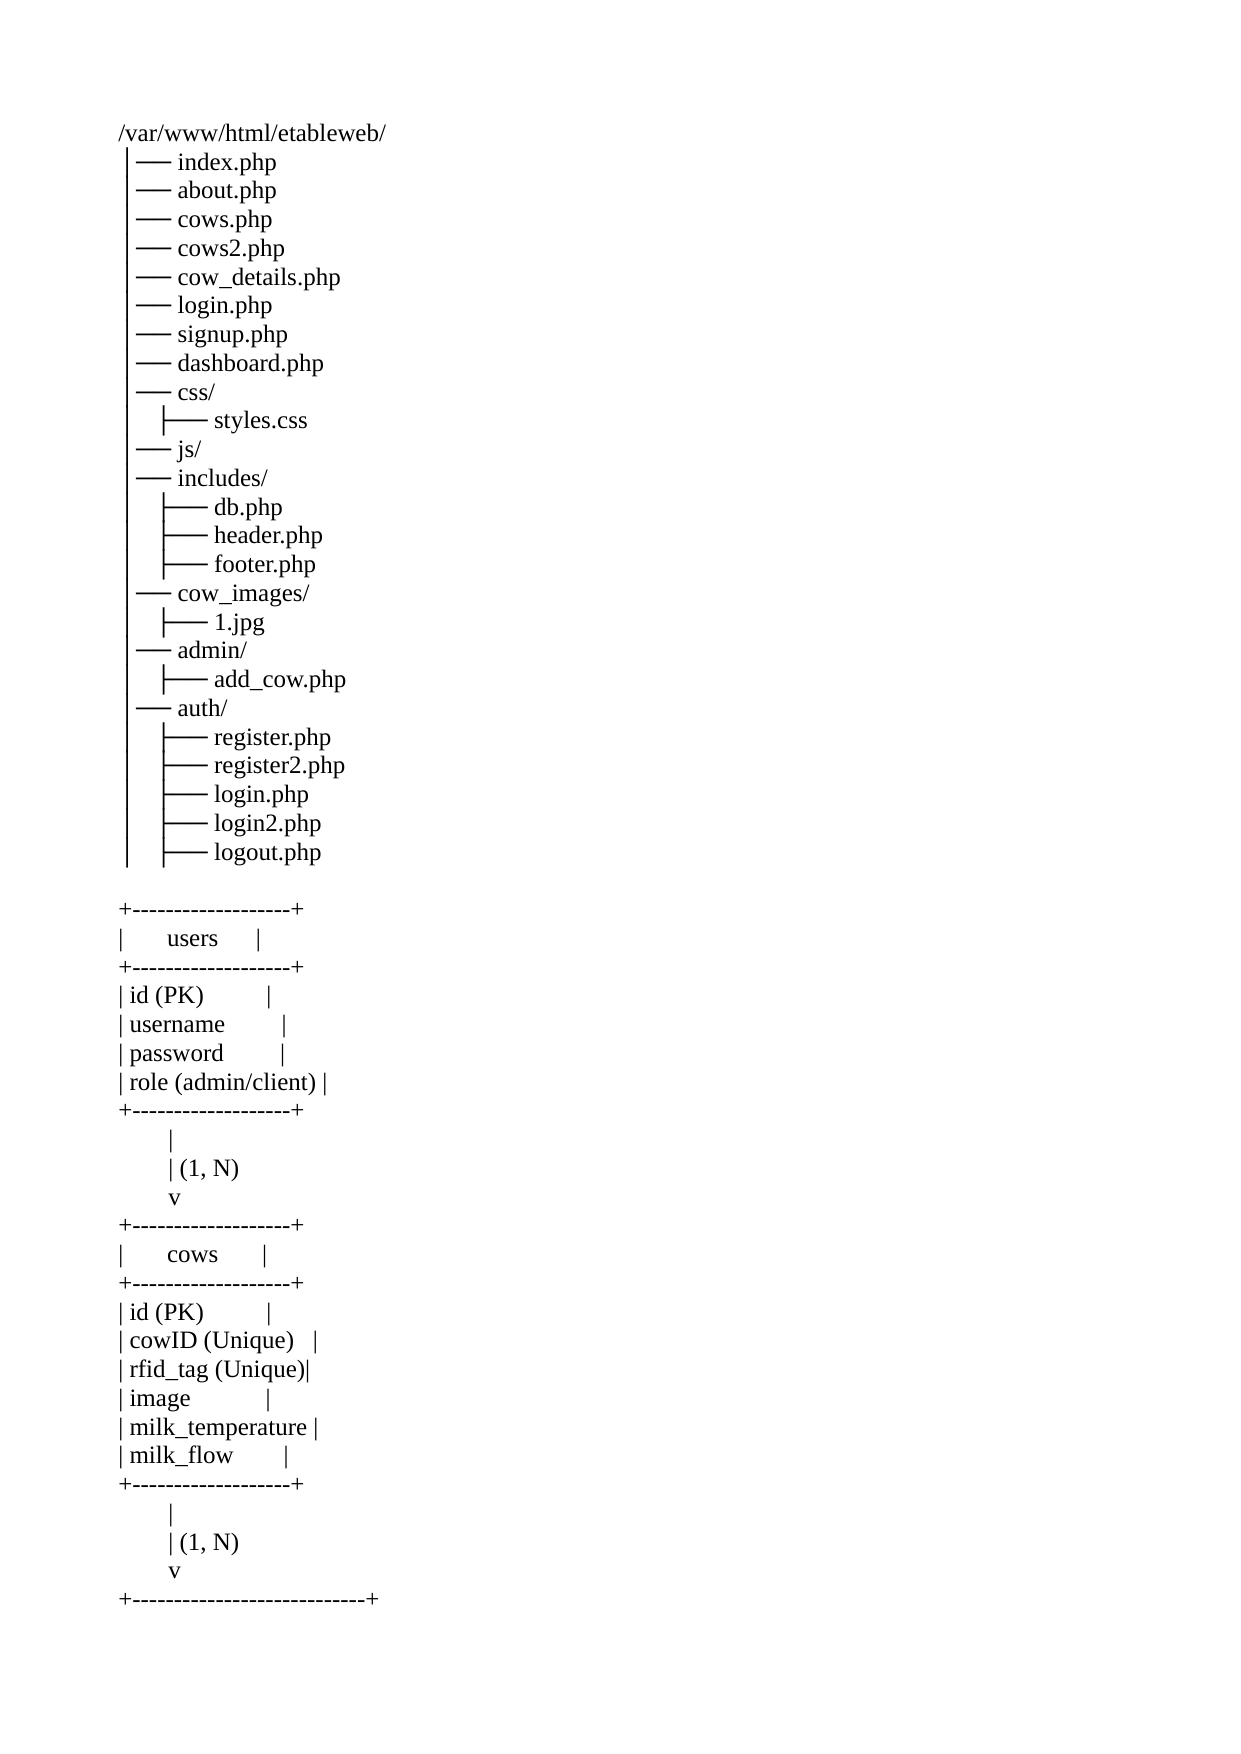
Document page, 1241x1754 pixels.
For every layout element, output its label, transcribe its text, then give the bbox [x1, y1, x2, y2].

text │── cow_details.php [128, 262, 1122, 291]
text │── cow_images/ [128, 578, 1122, 607]
text | role (admin/client) | [118, 1067, 1122, 1096]
text │ ├── logout.php [164, 837, 1122, 866]
text │ ├── styles.css [164, 406, 1122, 434]
text │ ├── footer.php [128, 549, 162, 578]
text │ ├── register2.php [128, 751, 162, 779]
text │── includes/ [128, 463, 1122, 492]
text +-------------------+ [118, 1469, 1122, 1498]
text | [118, 1498, 1122, 1527]
text +-------------------+ [118, 1211, 1122, 1239]
text | id (PK) | [118, 1297, 1122, 1326]
text | (1, N) [118, 1153, 1122, 1182]
text | users | [118, 923, 1122, 952]
text +-------------------+ [118, 1268, 1122, 1297]
text | rfid_tag (Unique)| [118, 1354, 1122, 1383]
text │── signup.php [128, 319, 1122, 348]
text | (1, N) [118, 1527, 1122, 1556]
text | [118, 1124, 1122, 1153]
text │── css/ [118, 377, 126, 406]
text | cowID (Unique) | [118, 1326, 1122, 1354]
text │── auth/ [118, 693, 126, 722]
text │ ├── 1.jpg [128, 607, 162, 636]
text │ ├── logout.php [128, 837, 162, 866]
text │ ├── register2.php [164, 751, 1122, 779]
text | password | [118, 1038, 1122, 1067]
text | cows | [118, 1239, 1122, 1268]
text +----------------------------+ [118, 1584, 1122, 1613]
text | username | [118, 1009, 1122, 1038]
text +-------------------+ [118, 952, 1122, 981]
text │── index.php [128, 147, 1122, 176]
text │ ├── db.php [128, 492, 162, 521]
text │── about.php [128, 176, 1122, 204]
text │── login.php [128, 291, 1122, 319]
text │ ├── login2.php [164, 808, 1122, 837]
text │ ├── header.php [128, 521, 162, 549]
text /var/www/html/etableweb/ [118, 118, 1122, 147]
text +-------------------+ [118, 894, 1122, 923]
text │ ├── add_cow.php [128, 664, 162, 693]
text │── js/ [118, 434, 126, 463]
text │ ├── 1.jpg [118, 607, 126, 636]
text | milk_temperature | [118, 1412, 1122, 1441]
text +-------------------+ [118, 1096, 1122, 1124]
text │── auth/ [128, 693, 1122, 722]
text v [118, 1182, 1122, 1211]
text │── cows.php [128, 204, 1122, 233]
text │ ├── login.php [164, 779, 1122, 808]
text │ ├── add_cow.php [164, 664, 1122, 693]
text v [118, 1556, 1122, 1584]
text │ ├── register.php [128, 722, 162, 751]
text │ ├── register.php [164, 722, 1122, 751]
text │ ├── header.php [164, 521, 1122, 549]
text | id (PK) | [118, 981, 1122, 1009]
text │── admin/ [128, 636, 1122, 664]
text │ ├── login2.php [128, 808, 162, 837]
text │── dashboard.php [128, 348, 1122, 377]
text │── cows2.php [128, 233, 1122, 262]
text │ ├── db.php [164, 492, 1122, 521]
text │ ├── 1.jpg [164, 607, 1122, 636]
text │ ├── login.php [128, 779, 162, 808]
text │ ├── styles.css [128, 406, 162, 434]
text │── css/ [128, 377, 1122, 406]
text │ ├── footer.php [164, 549, 1122, 578]
text | image | [118, 1383, 1122, 1412]
text │── js/ [128, 434, 1122, 463]
text | milk_flow | [118, 1441, 1122, 1469]
text │── admin/ [118, 636, 126, 664]
